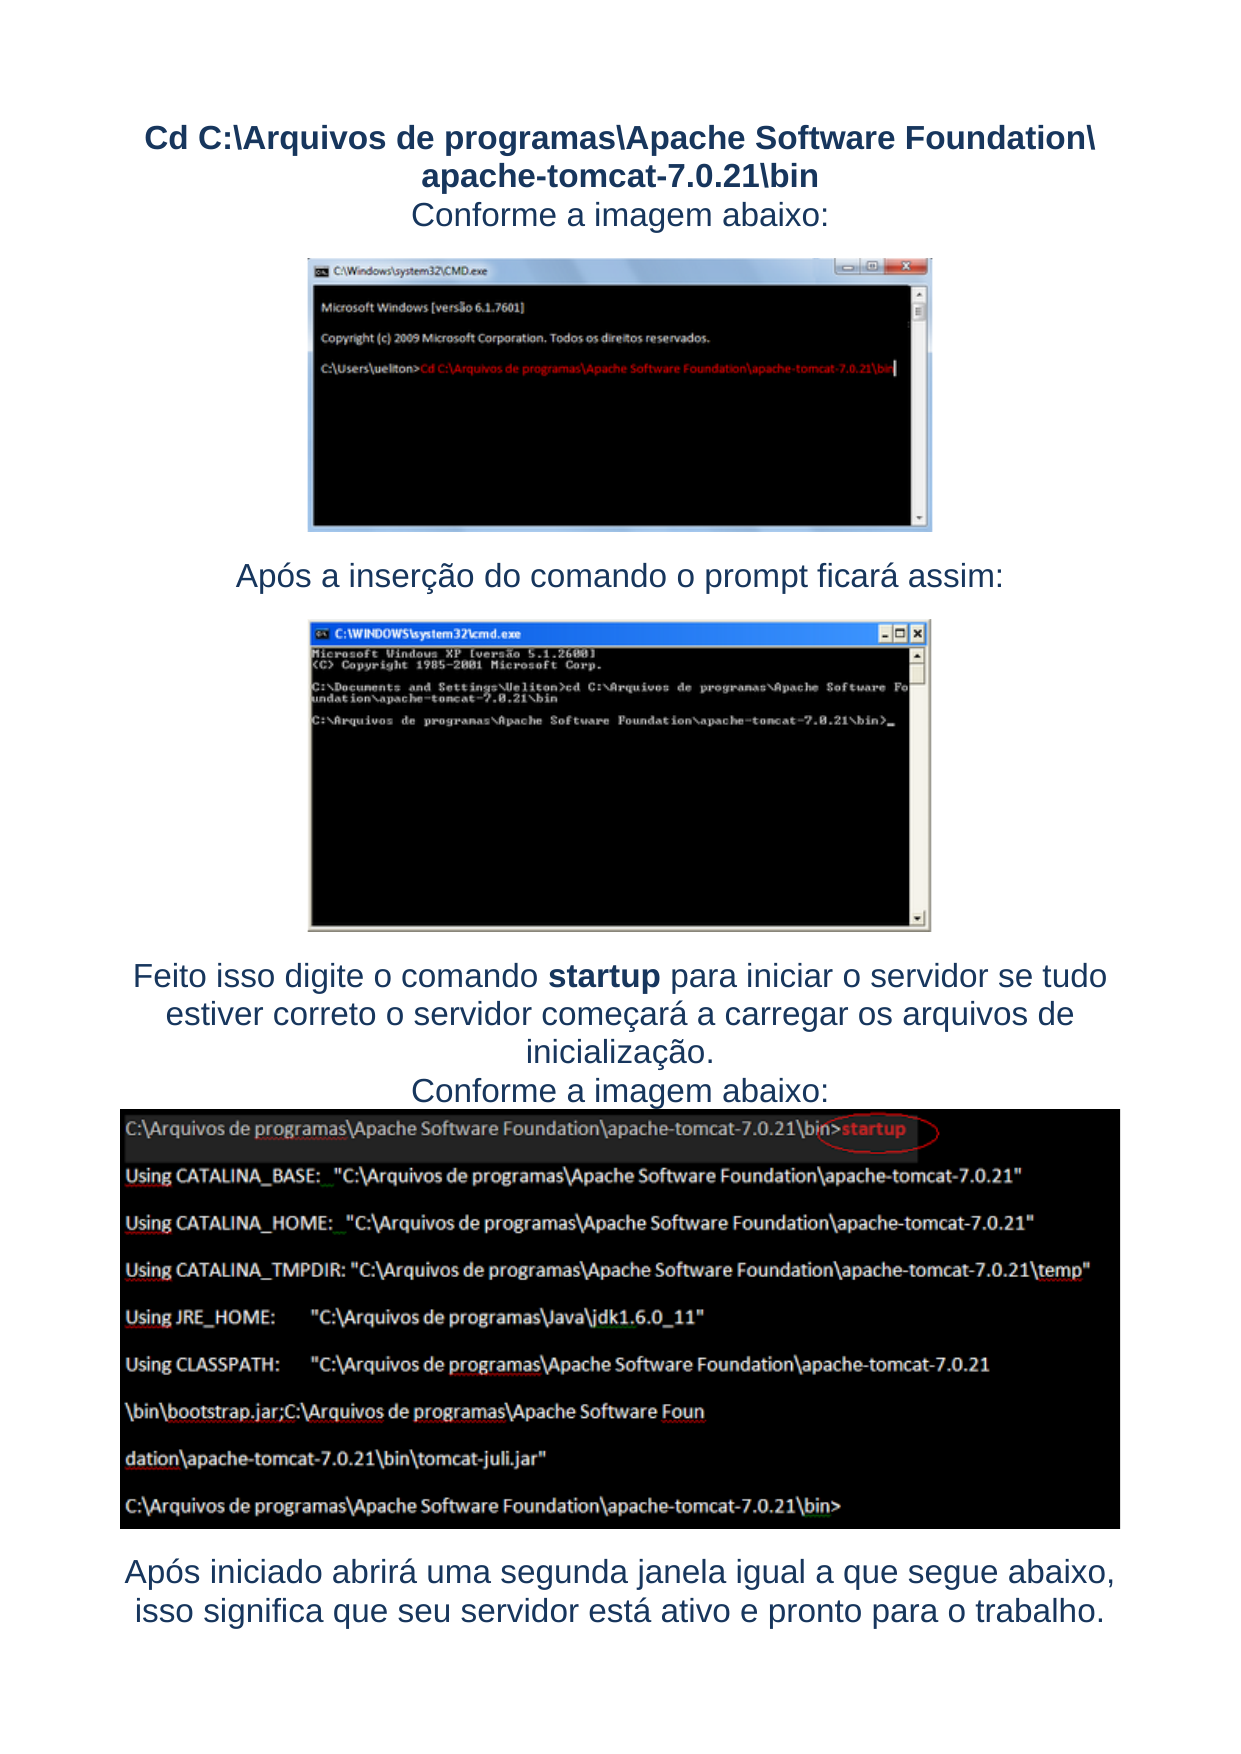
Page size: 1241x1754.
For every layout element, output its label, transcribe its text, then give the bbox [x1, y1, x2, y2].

text Após a inserção do comando o prompt ficará assim: [118, 532, 1122, 594]
text Conforme a imagem abaixo: [118, 1071, 1122, 1109]
text Cd C:\Arquivos de programas\Apache Software Foundation\apache-tomcat-7.0.21\bin [118, 118, 1122, 195]
text Feito isso digite o comando startup para iniciar o servidor se tudo estiver correto o servidor começará a carregar os arquivos de inicialização. [118, 932, 1122, 1071]
text Após iniciado abrirá uma segunda janela igual a que segue abaixo, isso significa que seu servidor está ativo e pronto para o trabalho. [118, 1528, 1122, 1629]
text Conforme a imagem abaixo: [118, 195, 1122, 233]
